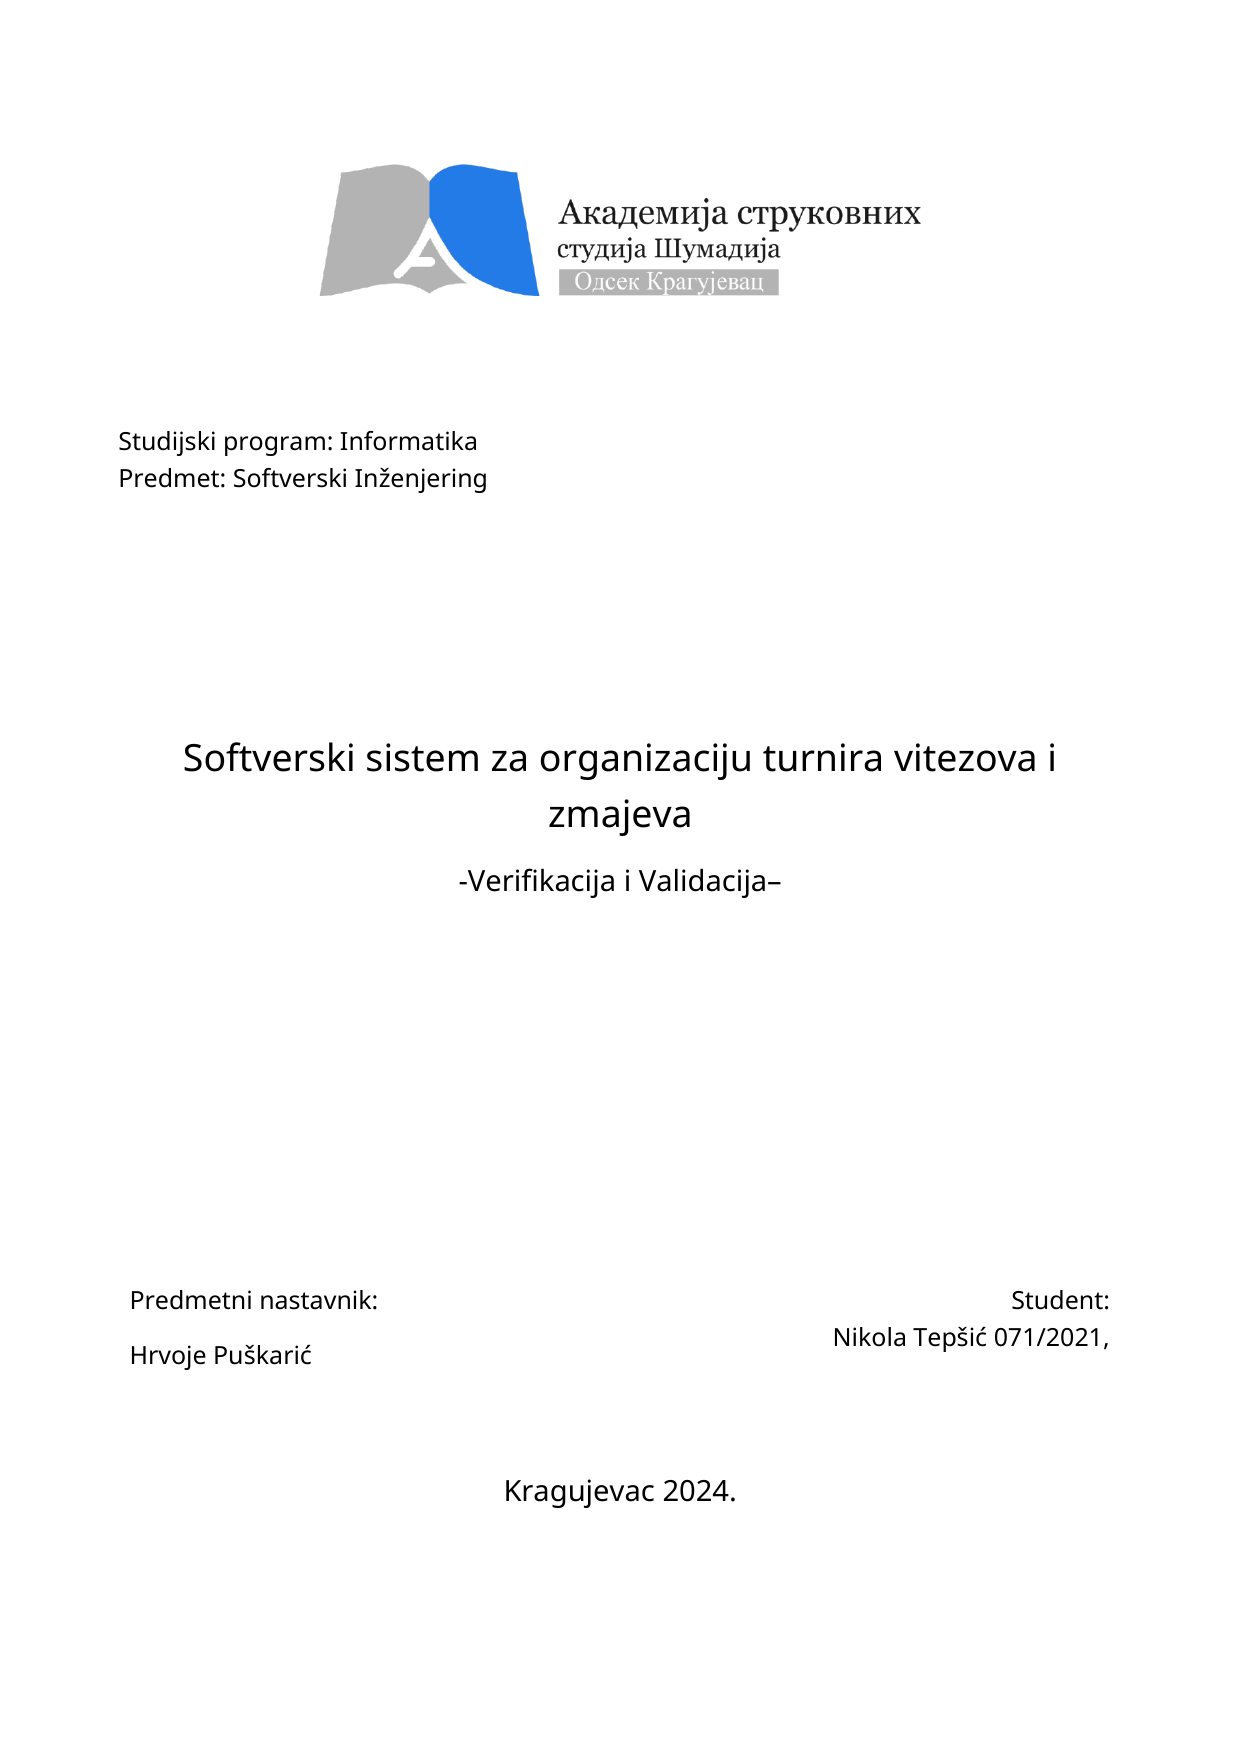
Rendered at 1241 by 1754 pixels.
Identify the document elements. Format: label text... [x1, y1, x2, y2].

text Studijski program: Informatika [118, 423, 1122, 457]
picture [319, 164, 921, 296]
text -Verifikacija i Validacija– [118, 860, 1122, 900]
text Softverski sistem za organizaciju turnira vitezova i zmajeva [118, 731, 1122, 838]
table_cell Hrvoje Puškarić [118, 1319, 619, 1393]
table_header Predmetni nastavnik: [118, 1282, 619, 1319]
table_header Student: [620, 1282, 1121, 1319]
text Kragujevac 2024. [118, 1470, 1122, 1510]
text Predmet: Softverski Inženjering [118, 461, 1122, 495]
table_cell Nikola Tepšić 071/2021, [620, 1319, 1121, 1393]
